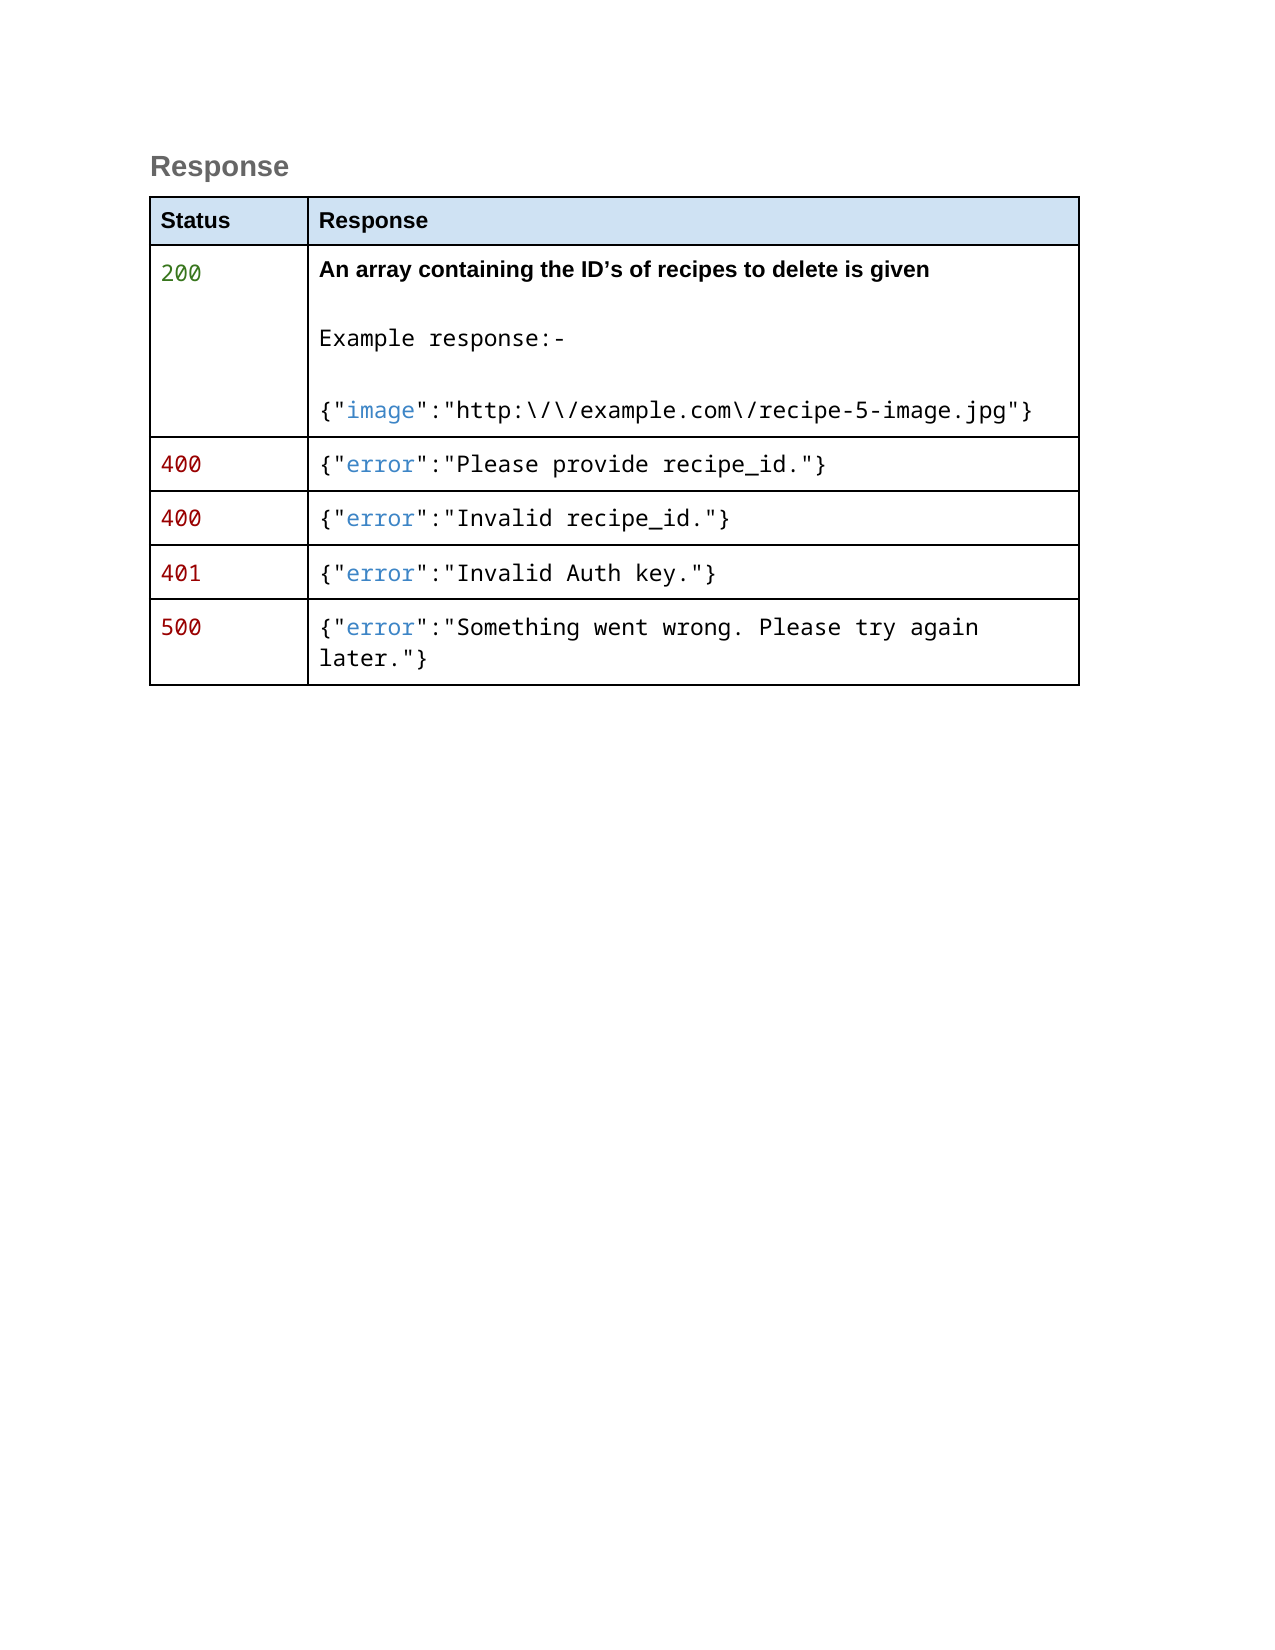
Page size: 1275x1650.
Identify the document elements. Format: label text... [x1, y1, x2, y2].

table_cell 200 [151, 246, 307, 436]
table_cell 401 [151, 546, 307, 598]
table_cell {"error":"Invalid recipe_id."} [309, 492, 1078, 544]
table_header Response [309, 198, 1078, 244]
table_cell 400 [151, 492, 307, 544]
table_cell {"error":"Please provide recipe_id."} [309, 438, 1078, 490]
table_cell 400 [151, 438, 307, 490]
table_cell {"error":"Invalid Auth key."} [309, 546, 1078, 598]
table_cell An array containing the ID’s of recipes to delete is given Example response:- {"image":"http:\/\/example.com\/recipe-5-image.jpg"} [309, 246, 1078, 436]
table_cell {"error":"Something went wrong. Please try again later."} [309, 600, 1078, 683]
table_header Status [151, 198, 307, 244]
subtitle Response [150, 150, 1152, 183]
table_cell 500 [151, 600, 307, 683]
